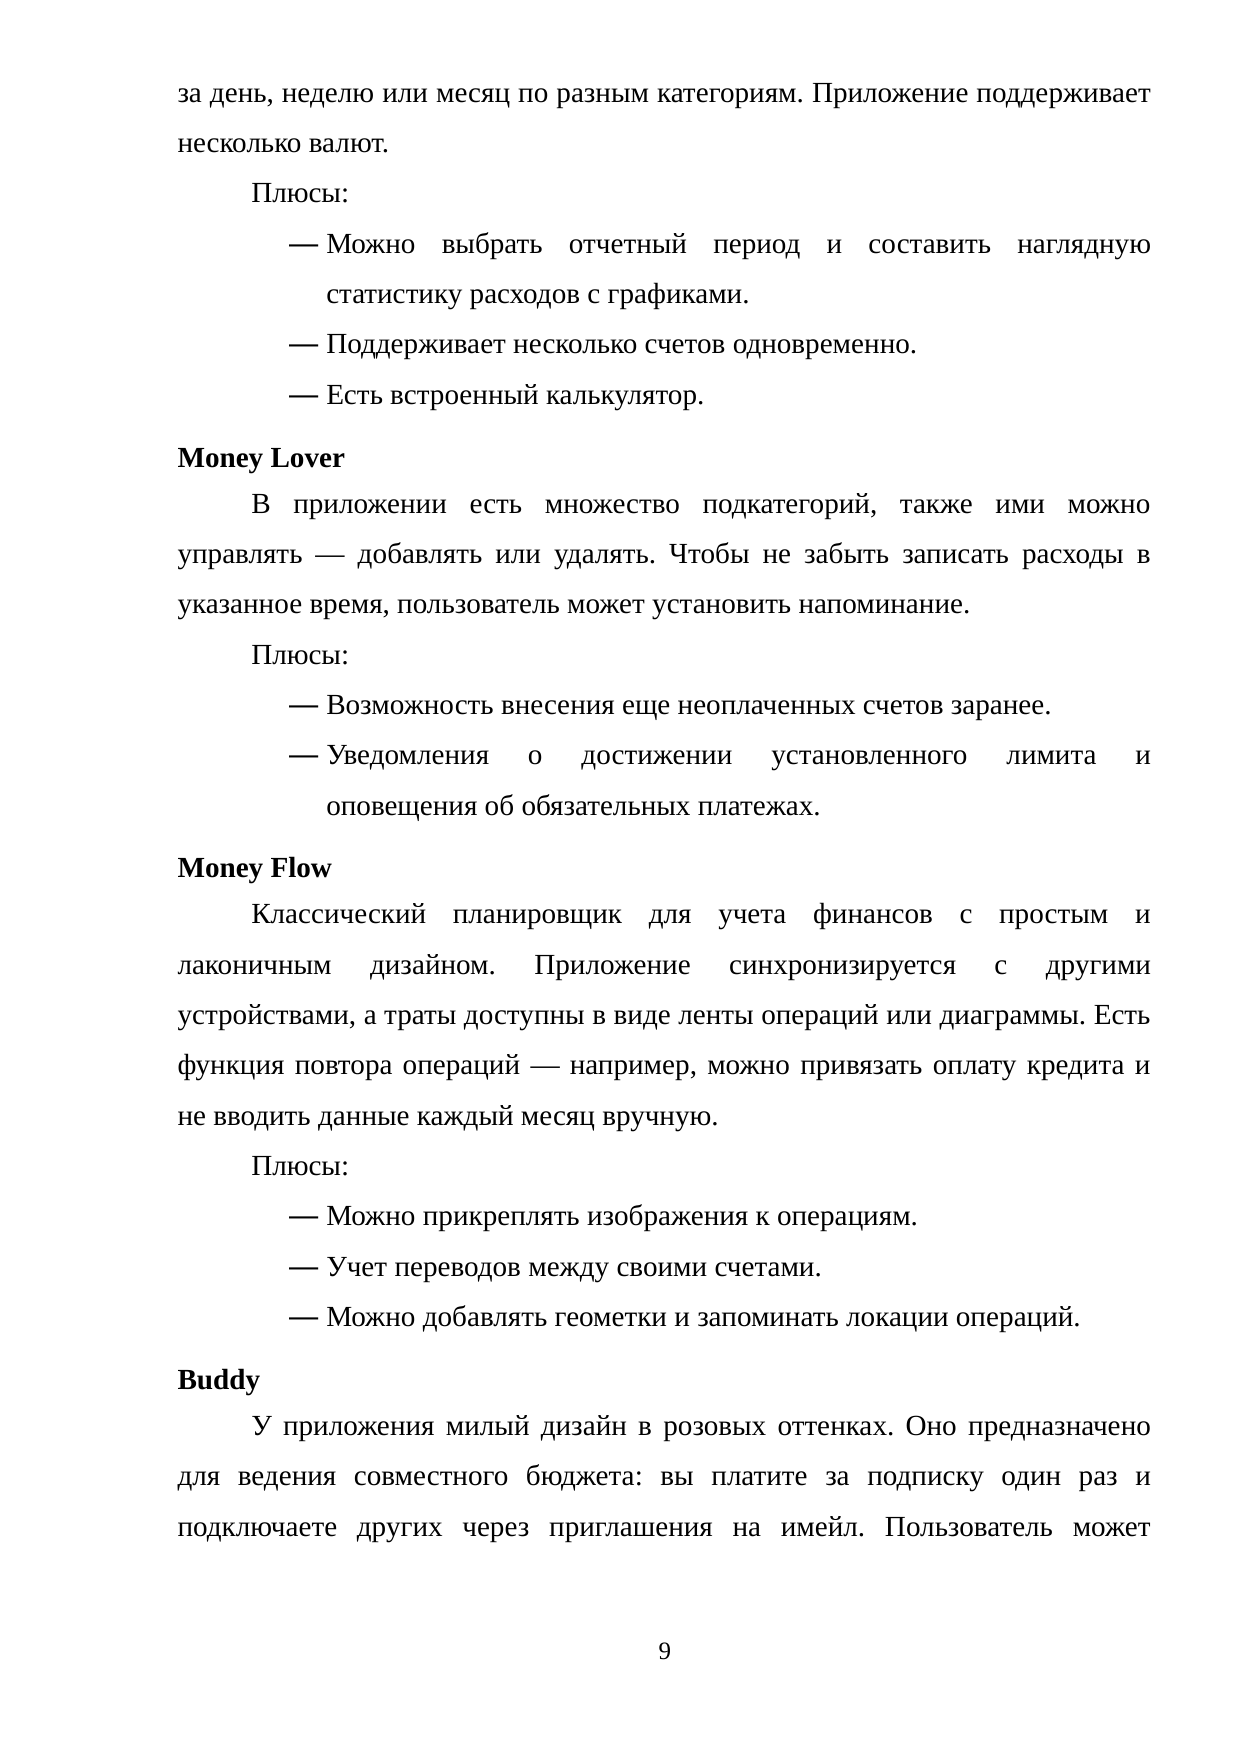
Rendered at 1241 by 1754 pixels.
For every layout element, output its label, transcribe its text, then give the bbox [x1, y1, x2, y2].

list Можно прикреплять изображения к операциям. [289, 1198, 1152, 1232]
list Money Lover [177, 440, 1152, 473]
text Плюсы: [177, 637, 1152, 670]
list Есть встроенный калькулятор. [289, 377, 1152, 411]
list Поддерживает несколько счетов одновременно. [289, 327, 1152, 360]
text Плюсы: [177, 1148, 1152, 1182]
list Возможность внесения еще неоплаченных счетов заранее. [289, 687, 1152, 721]
text В приложении есть множество подкатегорий, также ими можно управлять — добавлять или удалять. Чтобы не забыть записать расходы в указанное время, пользователь может установить напоминание. [177, 486, 1152, 620]
text Классический планировщик для учета финансов с простым и лаконичным дизайном. Приложение синхронизируется с другими устройствами, а траты доступны в виде ленты операций или диаграммы. Есть функция повтора операций — например, можно привязать оплату кредита и не вводить данные каждый месяц вручную. [177, 897, 1152, 1131]
list Money Flow [177, 851, 1152, 884]
list Уведомления о достижении установленного лимита и оповещения об обязательных платежах. [289, 737, 1152, 821]
list Buddy [177, 1362, 1152, 1396]
list Можно добавлять геометки и запоминать локации операций. [289, 1299, 1152, 1333]
text У приложения милый дизайн в розовых оттенках. Оно предназначено для ведения совместного бюджета: вы платите за подписку один раз и подключаете других через приглашения на имейл. Пользователь может [177, 1408, 1152, 1542]
text Плюсы: [177, 176, 1152, 209]
list Можно выбрать отчетный период и составить наглядную статистику расходов с графиками. [289, 226, 1152, 310]
text за день, неделю или месяц по разным категориям. Приложение поддерживает несколько валют. [177, 75, 1152, 159]
list Учет переводов между своими счетами. [289, 1249, 1152, 1282]
